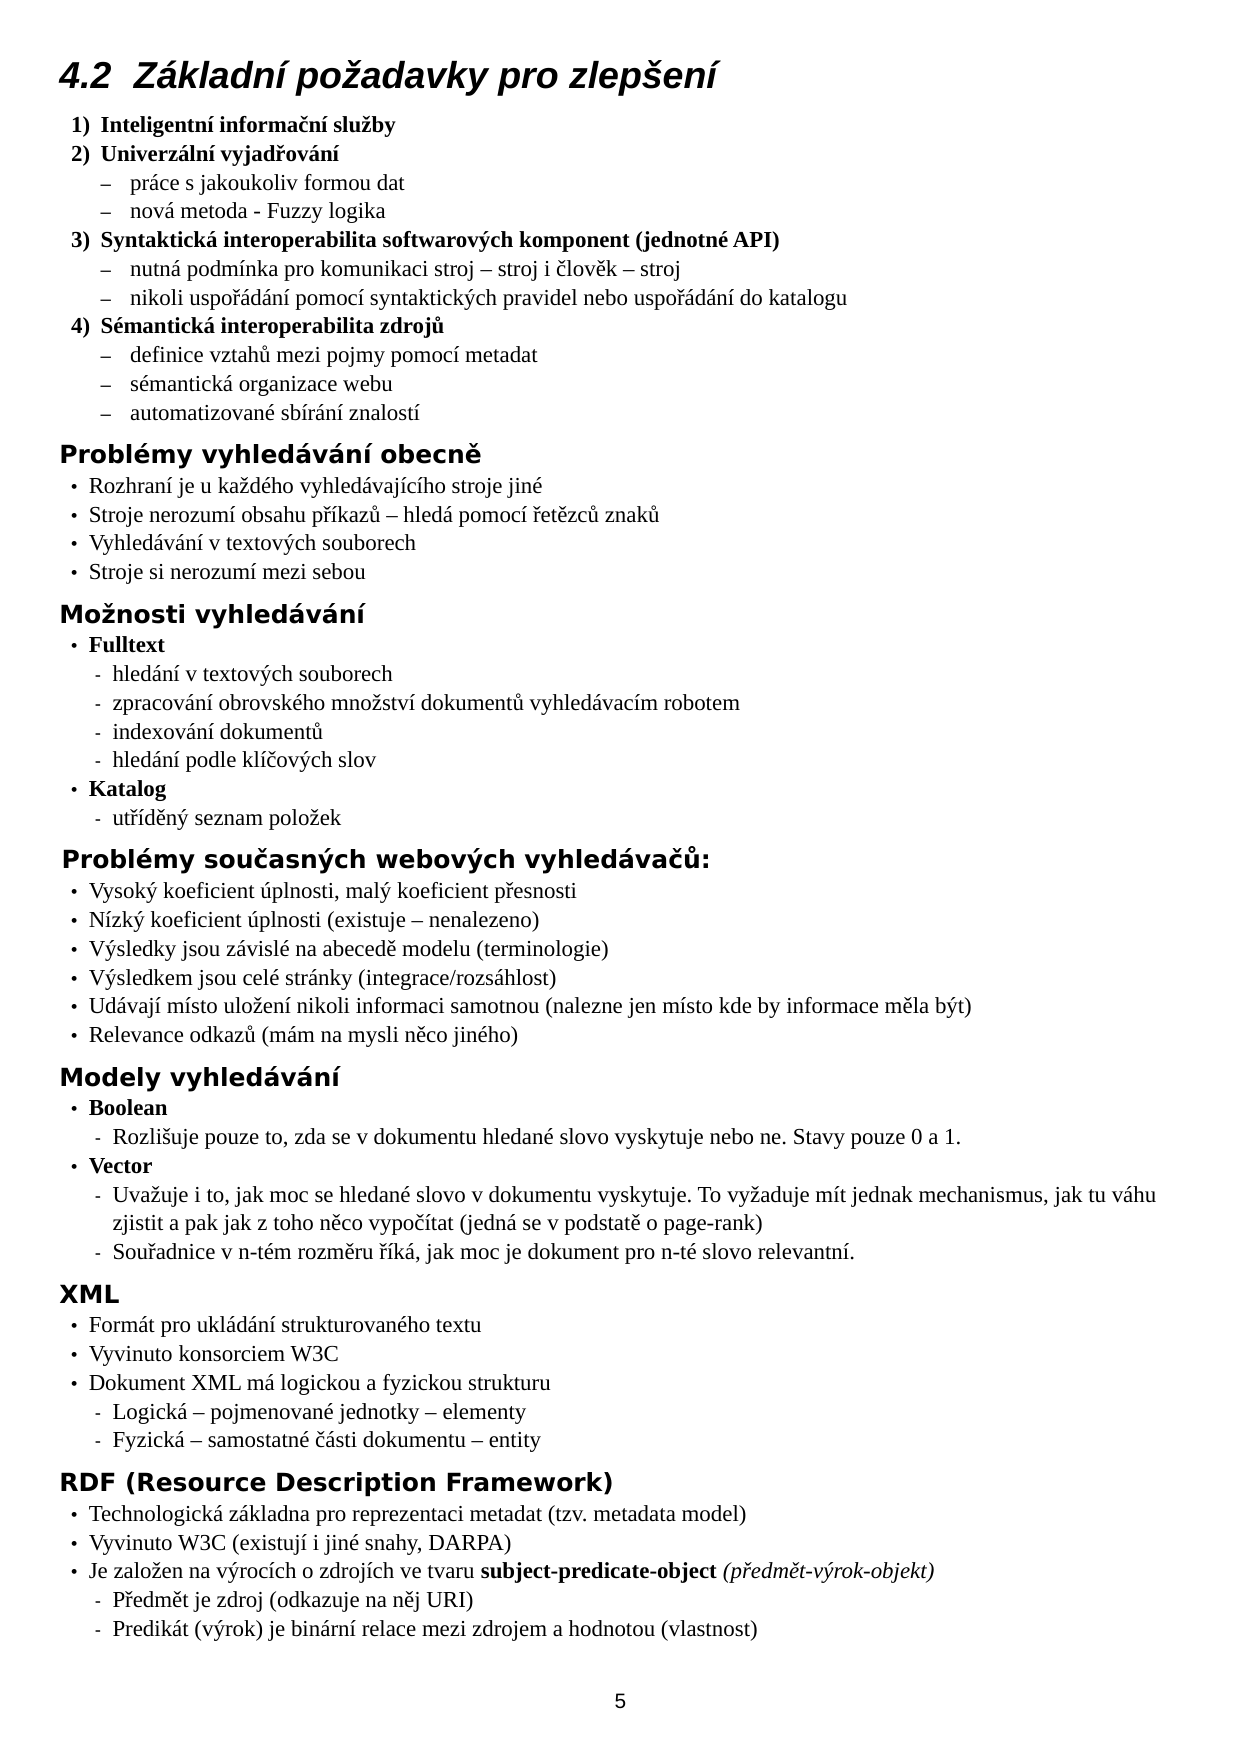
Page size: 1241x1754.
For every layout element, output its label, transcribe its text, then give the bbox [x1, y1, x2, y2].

list Vyvinuto konsorciem W3C [71, 1340, 1181, 1367]
list hledání v textových souborech [94, 660, 1181, 687]
list sémantická organizace webu [100, 370, 1181, 396]
list Logická – pojmenované jednotky – elementy [94, 1398, 1181, 1424]
list Rozhraní je u každého vyhledávajícího stroje jiné [71, 472, 1181, 498]
list utříděný seznam položek [94, 804, 1181, 830]
list Vyvinuto W3C (existují i jiné snahy, DARPA) [71, 1528, 1181, 1555]
list nikoli uspořádání pomocí syntaktických pravidel nebo uspořádání do katalogu [100, 283, 1181, 310]
list Uvažuje i to, jak moc se hledané slovo v dokumentu vyskytuje. To vyžaduje mít jednak mechanismus, jak tu váhu zjistit a pak jak z toho něco vypočítat (jedná se v podstatě o page-rank) [94, 1181, 1181, 1236]
list Vyhledávání v textových souborech [71, 529, 1181, 556]
list Fyzická – samostatné části dokumentu – entity [94, 1426, 1181, 1453]
list automatizované sbírání znalostí [100, 398, 1181, 425]
list Výsledky jsou závislé na abecedě modelu (terminologie) [71, 935, 1181, 961]
list Fulltext [71, 631, 1181, 658]
list indexování dokumentů [94, 718, 1181, 744]
list Stroje si nerozumí mezi sebou [71, 558, 1181, 584]
subtitle Modely vyhledávání [59, 1063, 1181, 1092]
list hledání podle klíčových slov [94, 746, 1181, 773]
list Predikát (výrok) je binární relace mezi zdrojem a hodnotou (vlastnost) [94, 1615, 1181, 1641]
list Nízký koeficient úplnosti (existuje – nenalezeno) [71, 906, 1181, 932]
list Výsledkem jsou celé stránky (integrace/rozsáhlost) [71, 963, 1181, 990]
subtitle Základní požadavky pro zlepšení [59, 53, 1181, 96]
list Souřadnice v n-tém rozměru říká, jak moc je dokument pro n-té slovo relevantní. [94, 1238, 1181, 1264]
list Vysoký koeficient úplnosti, malý koeficient přesnosti [71, 877, 1181, 904]
list Boolean [71, 1094, 1181, 1121]
list Stroje nerozumí obsahu příkazů – hledá pomocí řetězců znaků [71, 501, 1181, 527]
list definice vztahů mezi pojmy pomocí metadat [100, 341, 1181, 367]
subtitle Možnosti vyhledávání [59, 600, 1181, 629]
list Je založen na výrocích o zdrojích ve tvaru subject-predicate-object (předmět-výrok-objekt) [71, 1557, 1181, 1584]
subtitle Problémy současných webových vyhledávačů: [24, 846, 1181, 875]
list nová metoda - Fuzzy logika [100, 197, 1181, 224]
list nutná podmínka pro komunikaci stroj – stroj i člověk – stroj [100, 255, 1181, 281]
subtitle Problémy vyhledávání obecně [59, 440, 1181, 469]
list Dokument XML má logickou a fyzickou strukturu [71, 1369, 1181, 1395]
list Relevance odkazů (mám na mysli něco jiného) [71, 1021, 1181, 1047]
list Katalog [71, 775, 1181, 802]
list Univerzální vyjadřování [71, 140, 1181, 166]
list Sémantická interoperabilita zdrojů [71, 312, 1181, 339]
list Formát pro ukládání strukturovaného textu [71, 1311, 1181, 1338]
subtitle RDF (Resource Description Framework) [59, 1468, 1181, 1497]
subtitle XML [59, 1280, 1181, 1309]
list Syntaktická interoperabilita softwarových komponent (jednotné API) [71, 226, 1181, 252]
list Technologická základna pro reprezentaci metadat (tzv. metadata model) [71, 1500, 1181, 1526]
list Inteligentní informační služby [71, 111, 1181, 137]
list práce s jakoukoliv formou dat [100, 168, 1181, 195]
list Udávají místo uložení nikoli informaci samotnou (nalezne jen místo kde by informace měla být) [71, 992, 1181, 1019]
list Vector [71, 1152, 1181, 1178]
list zpracování obrovského množství dokumentů vyhledávacím robotem [94, 689, 1181, 715]
list Rozlišuje pouze to, zda se v dokumentu hledané slovo vyskytuje nebo ne. Stavy pouze 0 a 1. [94, 1123, 1181, 1149]
list Předmět je zdroj (odkazuje na něj URI) [94, 1586, 1181, 1612]
